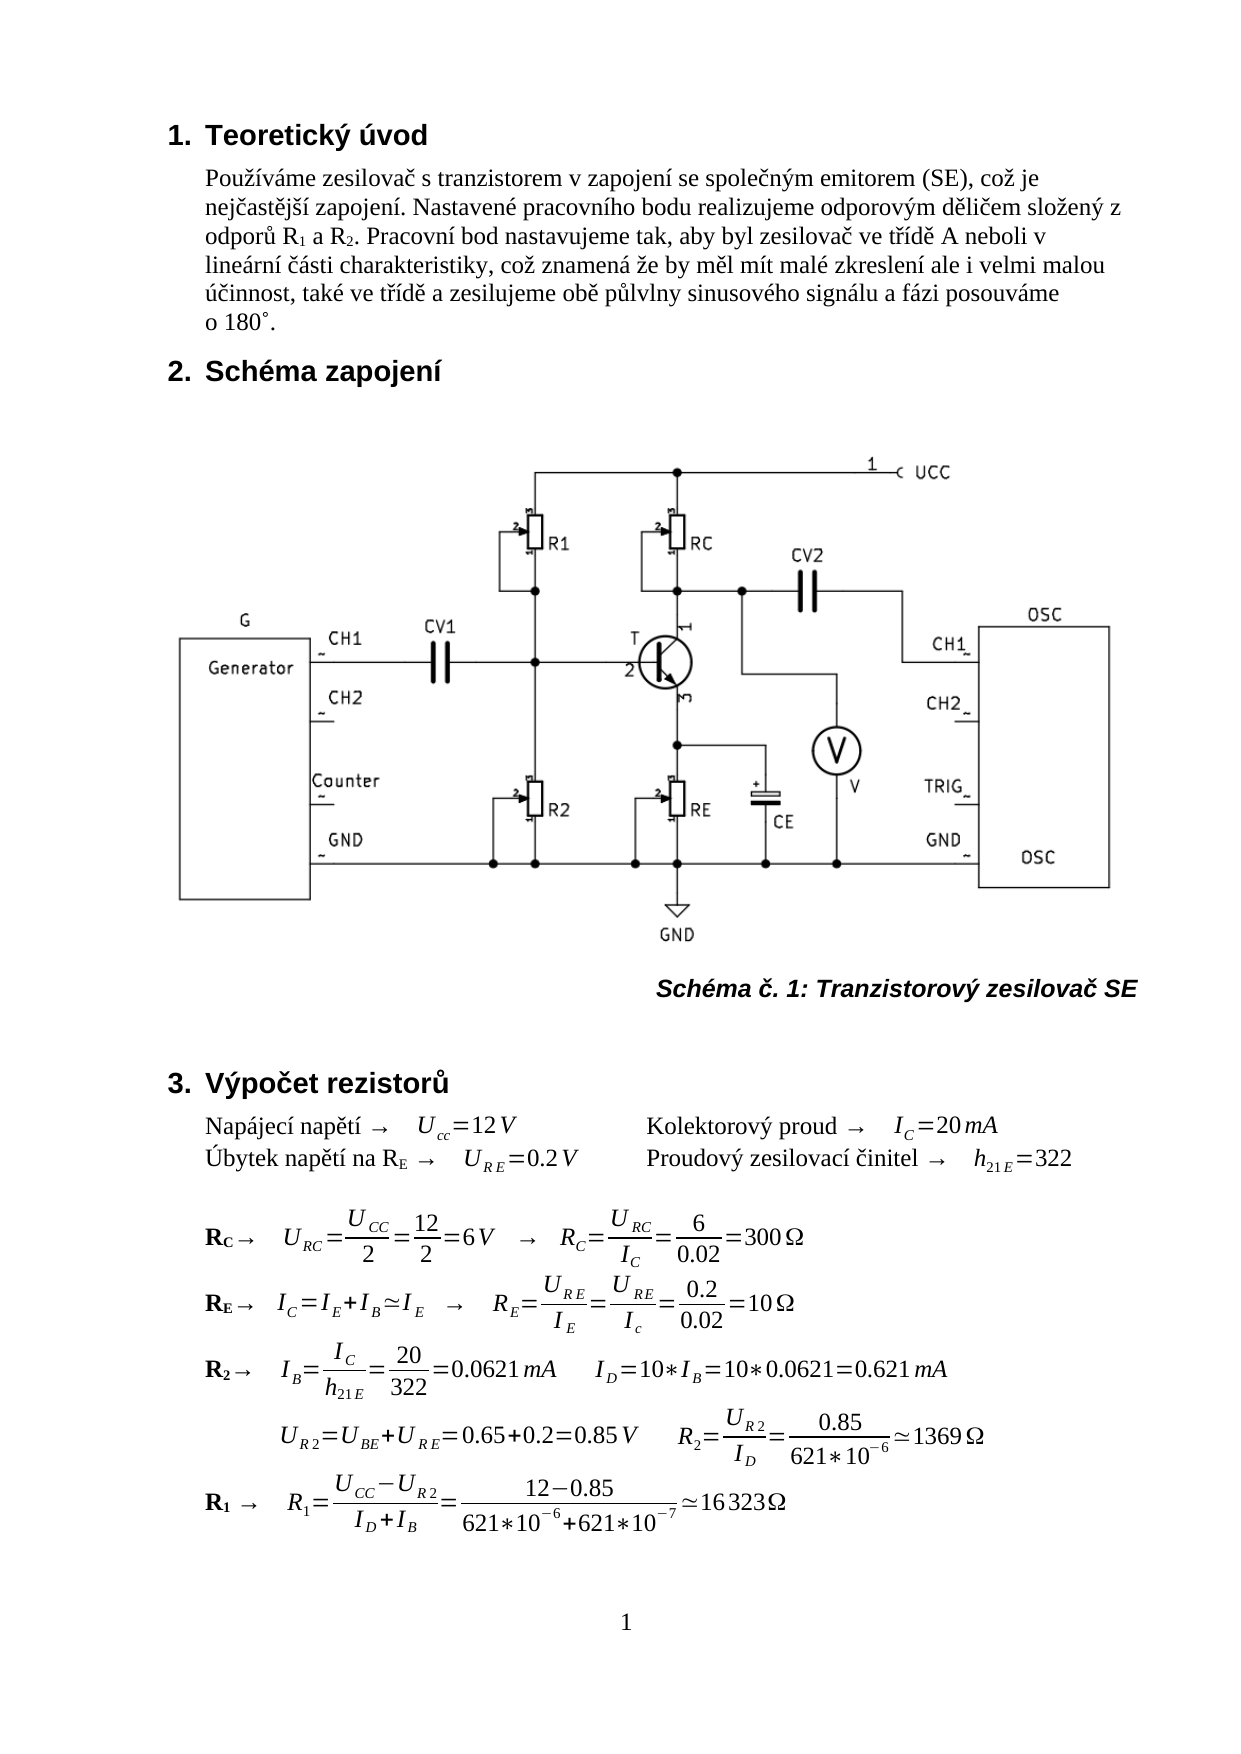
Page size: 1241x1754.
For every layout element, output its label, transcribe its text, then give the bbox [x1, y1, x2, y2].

title Teoretický úvod [167, 118, 1122, 152]
list RC→ → [167, 1204, 1122, 1271]
list Úbytek napětí na RE → Proudový zesilovací činitel → [167, 1143, 1122, 1176]
list R1 → [167, 1470, 1122, 1536]
list Používáme zesilovač s tranzistorem v zapojení se společným emitorem (SE), což je nejčastější zapojení. Nastavené pracovního bodu realizujeme odporovým děličem složený z odporů R1 a R2. Pracovní bod nastavujeme tak, aby byl zesilovač ve třídě A neboli v lineární části charakteristiky, což znamená že by měl mít malé zkreslení ale i velmi malou účinnost, také ve třídě a zesilujeme obě půlvlny sinusového signálu a fázi posouváme o 180˚. [167, 163, 1122, 336]
title Výpočet rezistorů [167, 1066, 1122, 1099]
list R2→ [167, 1337, 1122, 1404]
picture [171, 421, 1138, 974]
text Schéma č. 1: Tranzistorový zesilovač SE [171, 974, 1138, 1003]
list RE→→ [167, 1271, 1122, 1337]
title Schéma zapojení [167, 354, 1122, 387]
text [171, 412, 1138, 421]
list Napájecí napětí → Kolektorový proud → [167, 1111, 1122, 1143]
